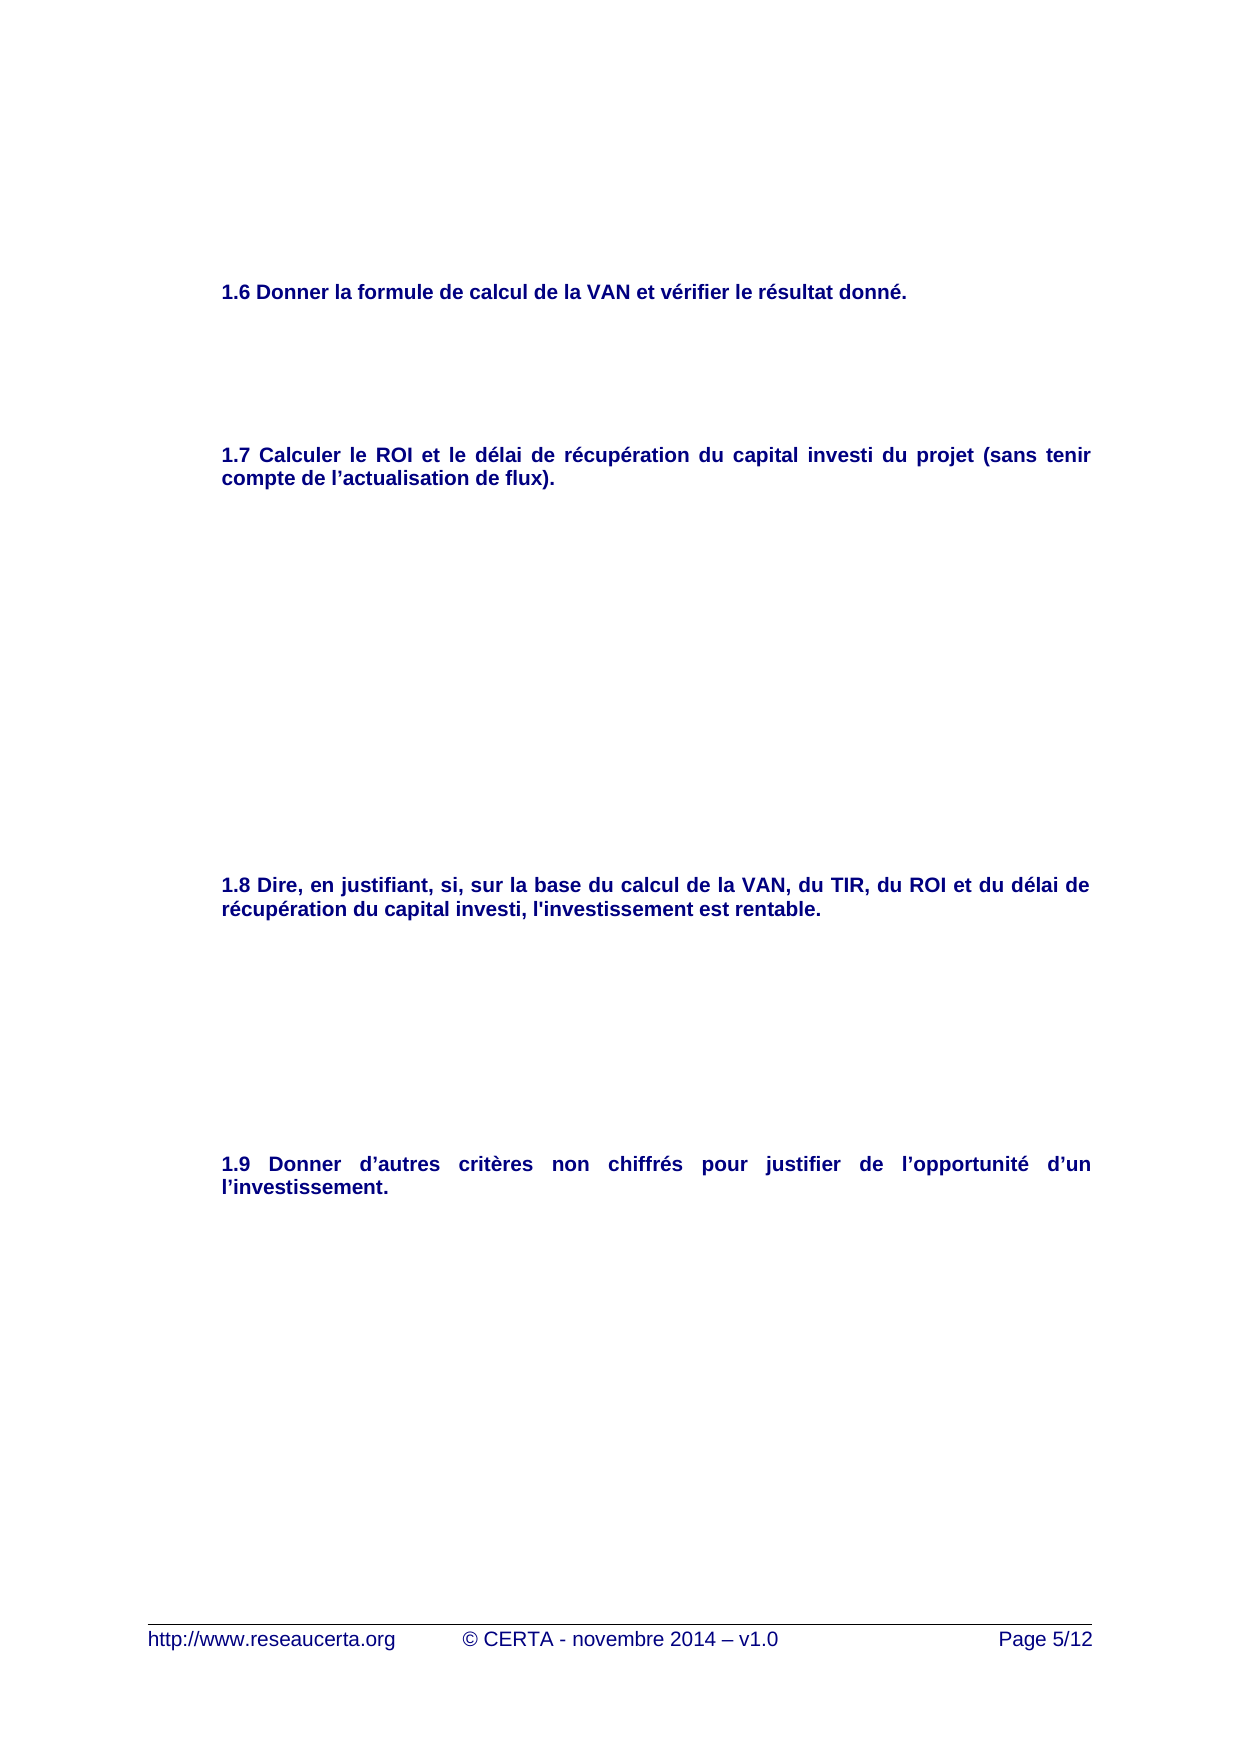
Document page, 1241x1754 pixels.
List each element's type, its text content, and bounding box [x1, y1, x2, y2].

text 1.8 Dire, en justifiant, si, sur la base du calcul de la VAN, du TIR, du ROI et du délai de récupération du capital investi, l'investissement est rentable. [221, 874, 1092, 920]
text 1.9 Donner d’autres critères non chiffrés pour justifier de l’opportunité d’un l’investissement. [221, 1153, 1092, 1199]
text 1.7 Calculer le ROI et le délai de récupération du capital investi du projet (sans tenir compte de l’actualisation de flux). [221, 443, 1092, 490]
text 1.6 Donner la formule de calcul de la VAN et vérifier le résultat donné. [221, 281, 1092, 304]
